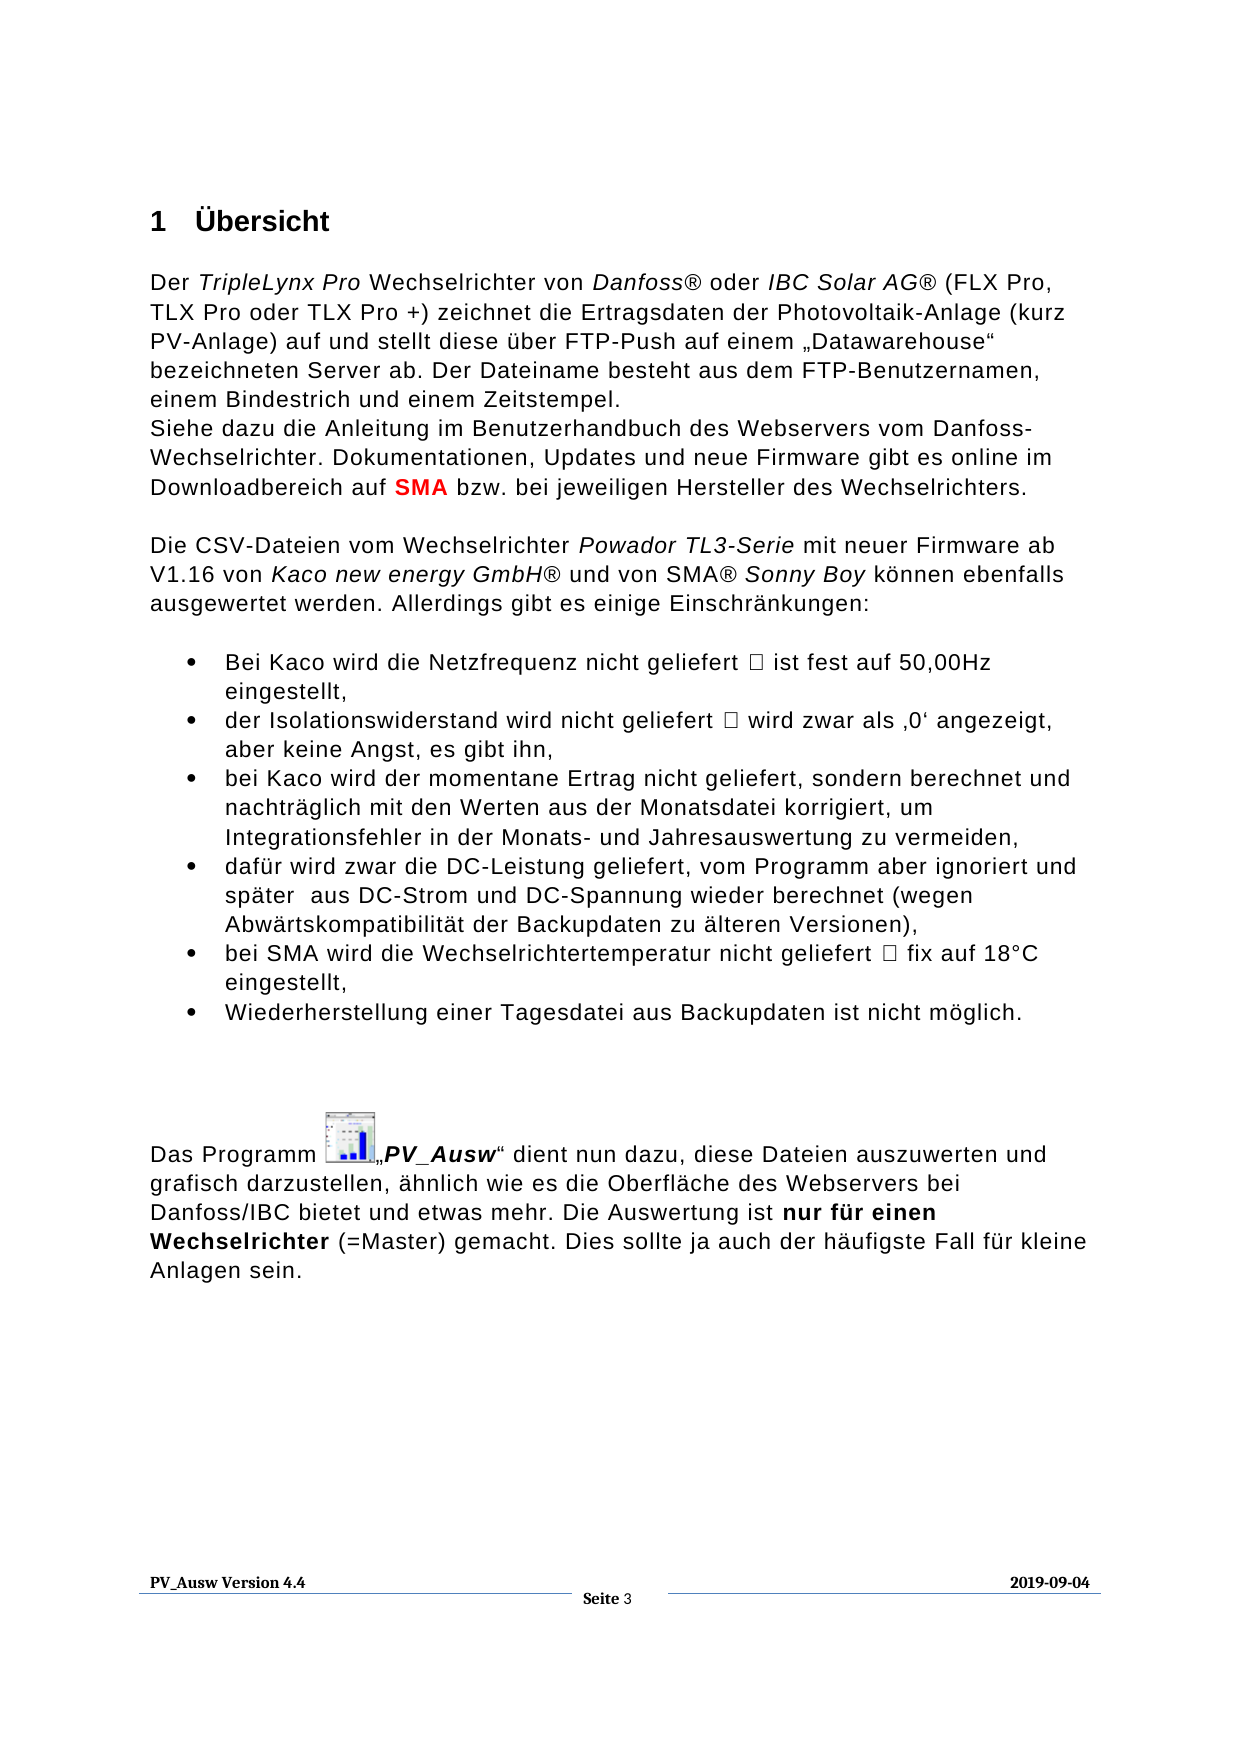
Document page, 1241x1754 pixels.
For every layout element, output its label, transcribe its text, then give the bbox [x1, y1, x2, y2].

subtitle Übersicht [150, 204, 1090, 237]
list bei Kaco wird der momentane Ertrag nicht geliefert, sondern berechnet und nachträglich mit den Werten aus der Monatsdatei korrigiert, um Integrationsfehler in der Monats- und Jahresauswertung zu vermeiden, [187, 762, 1090, 850]
list der Isolationswiderstand wird nicht geliefert  wird zwar als ‚0‘ angezeigt, aber keine Angst, es gibt ihn, [187, 704, 1090, 762]
list dafür wird zwar die DC-Leistung geliefert, vom Programm aber ignoriert und später aus DC-Strom und DC-Spannung wieder berechnet (wegen Abwärtskompatibilität der Backupdaten zu älteren Versionen), [187, 850, 1090, 937]
list Wiederherstellung einer Tagesdatei aus Backupdaten ist nicht möglich. [187, 996, 1090, 1025]
list Bei Kaco wird die Netzfrequenz nicht geliefert  ist fest auf 50,00Hz eingestellt, [187, 646, 1090, 704]
text Die CSV-Dateien vom Wechselrichter Powador TL3-Serie mit neuer Firmware ab V1.16 von Kaco new energy GmbH® und von SMA® Sonny Boy können ebenfalls ausgewertet werden. Allerdings gibt es einige Einschränkungen: [150, 529, 1090, 616]
picture [325, 1112, 376, 1163]
list bei SMA wird die Wechselrichtertemperatur nicht geliefert  fix auf 18°C eingestellt, [187, 937, 1090, 996]
text Der TripleLynx Pro Wechselrichter von Danfoss® oder IBC Solar AG® (FLX Pro, TLX Pro oder TLX Pro +) zeichnet die Ertragsdaten der Photovoltaik-Anlage (kurz PV-Anlage) auf und stellt diese über FTP-Push auf einem „Datawarehouse“ bezeichneten Server ab. Der Dateiname besteht aus dem FTP-Benutzernamen, einem Bindestrich und einem Zeitstempel. Siehe dazu die Anleitung im Benutzerhandbuch des Webservers vom Danfoss-Wechselrichter. Dokumentationen, Updates und neue Firmware gibt es online im Downloadbereich auf SMA bzw. bei jeweiligen Hersteller des Wechselrichters. [150, 266, 1090, 500]
text Das Programm „PV_Ausw“ dient nun dazu, diese Dateien auszuwerten und grafisch darzustellen, ähnlich wie es die Oberfläche des Webservers bei Danfoss/IBC bietet und etwas mehr. Die Auswertung ist nur für einen Wechselrichter (=Master) gemacht. Dies sollte ja auch der häufigste Fall für kleine Anlagen sein. [150, 1112, 1090, 1284]
